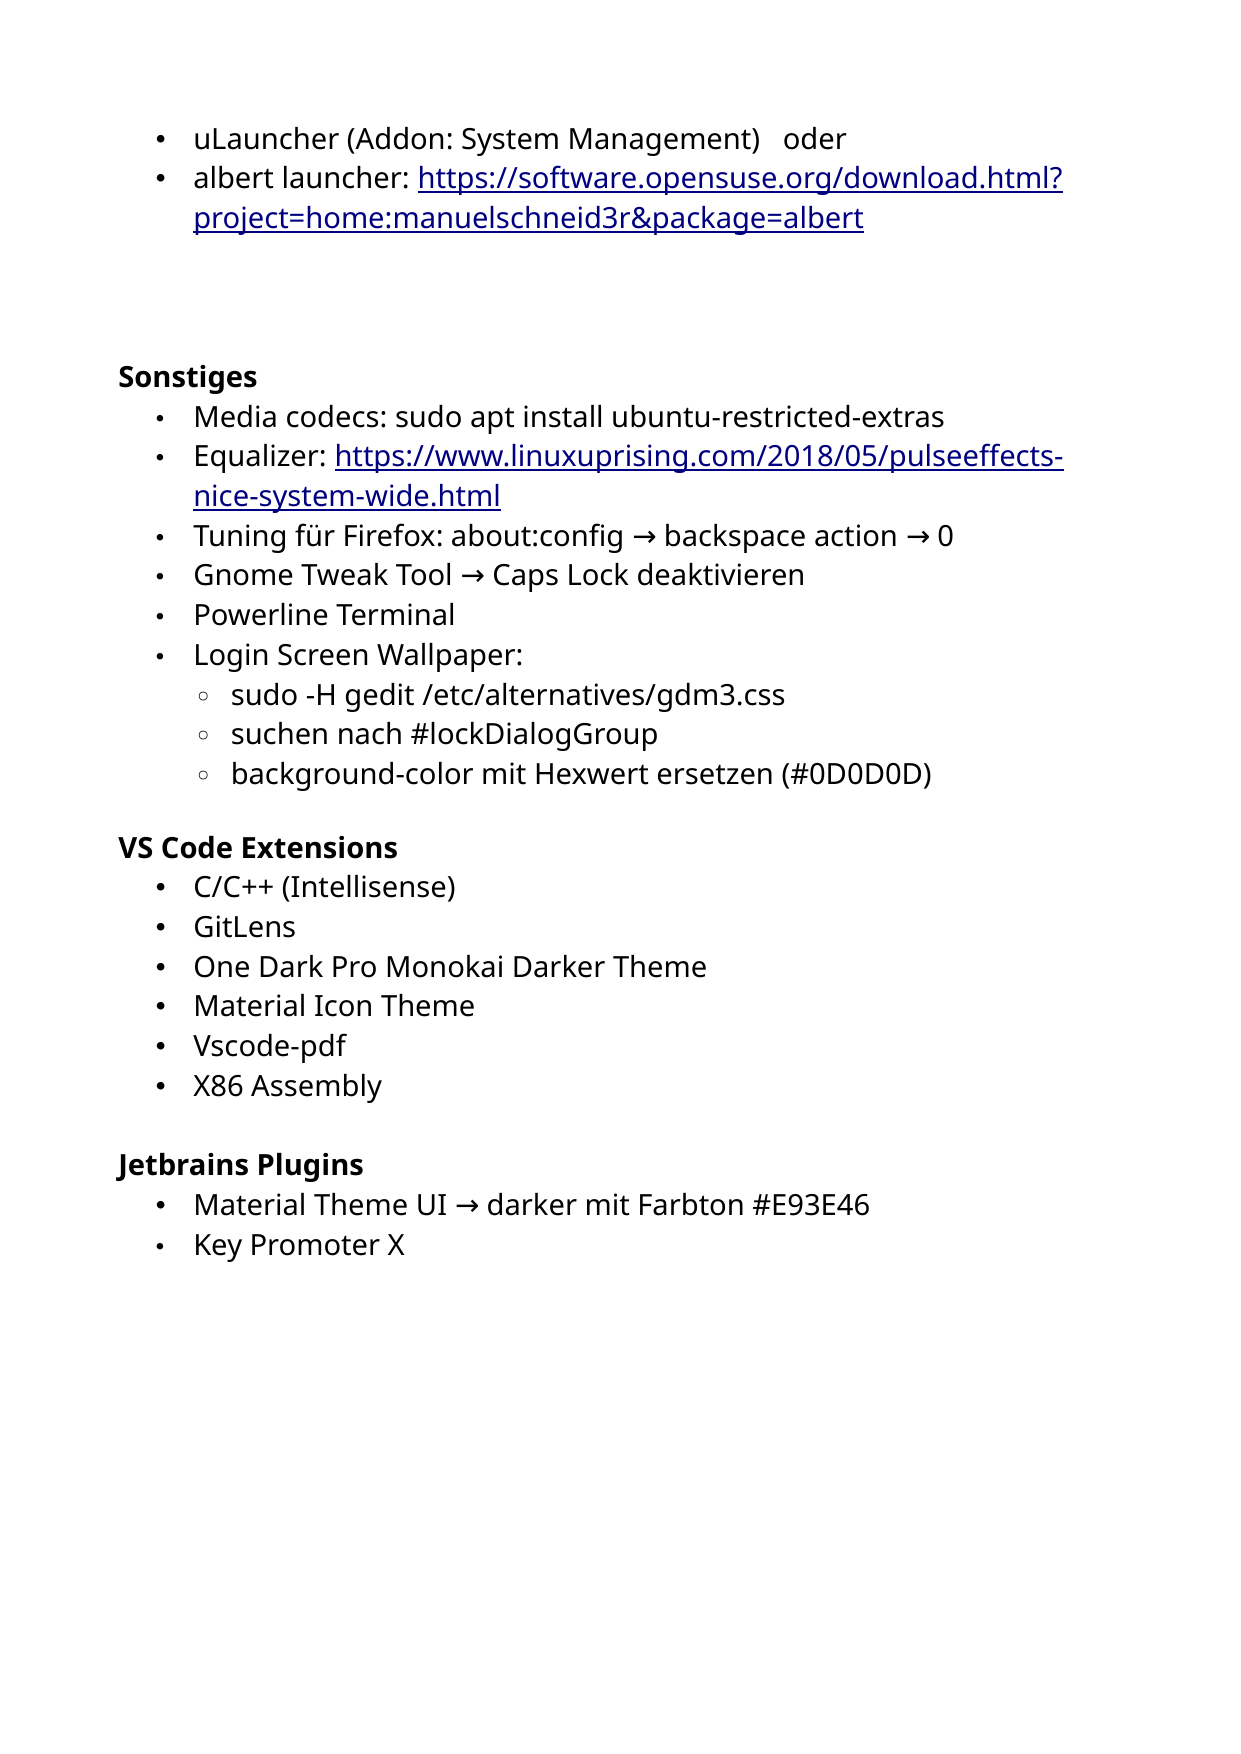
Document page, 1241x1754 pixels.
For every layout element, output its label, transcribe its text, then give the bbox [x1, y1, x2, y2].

list Equalizer: https://www.linuxuprising.com/2018/05/pulseeffects-nice-system-wide.html [156, 436, 1122, 515]
list Material Theme UI → darker mit Farbton #E93E46 [156, 1184, 1122, 1224]
list Powerline Terminal [156, 594, 1122, 634]
list Gnome Tweak Tool → Caps Lock deaktivieren [156, 555, 1122, 594]
list Key Promoter X [156, 1224, 1122, 1263]
list Material Icon Theme [156, 986, 1122, 1025]
list C/C++ (Intellisense) [156, 867, 1122, 906]
list One Dark Pro Monokai Darker Theme [156, 946, 1122, 986]
list suchen nach #lockDialogGroup [193, 713, 1122, 753]
list Media codecs: sudo apt install ubuntu-restricted-extras [156, 396, 1122, 436]
list Tuning für Firefox: about:config → backspace action → 0 [156, 515, 1122, 555]
list Jetbrains Plugins [118, 1144, 1122, 1184]
list sudo -H gedit /etc/alternatives/gdm3.css [193, 674, 1122, 713]
list uLauncher (Addon: System Management) oder [156, 118, 1122, 158]
list Vscode-pdf [156, 1025, 1122, 1065]
text VS Code Extensions [118, 827, 1122, 867]
list albert launcher: https://software.opensuse.org/download.html?project=home:manuelschneid3r&package=albert [156, 158, 1122, 237]
list GitLens [156, 906, 1122, 946]
list X86 Assembly [156, 1065, 1122, 1105]
text Sonstiges [118, 356, 1122, 396]
list Login Screen Wallpaper: [156, 634, 1122, 674]
list background-color mit Hexwert ersetzen (#0D0D0D) [193, 753, 1122, 793]
